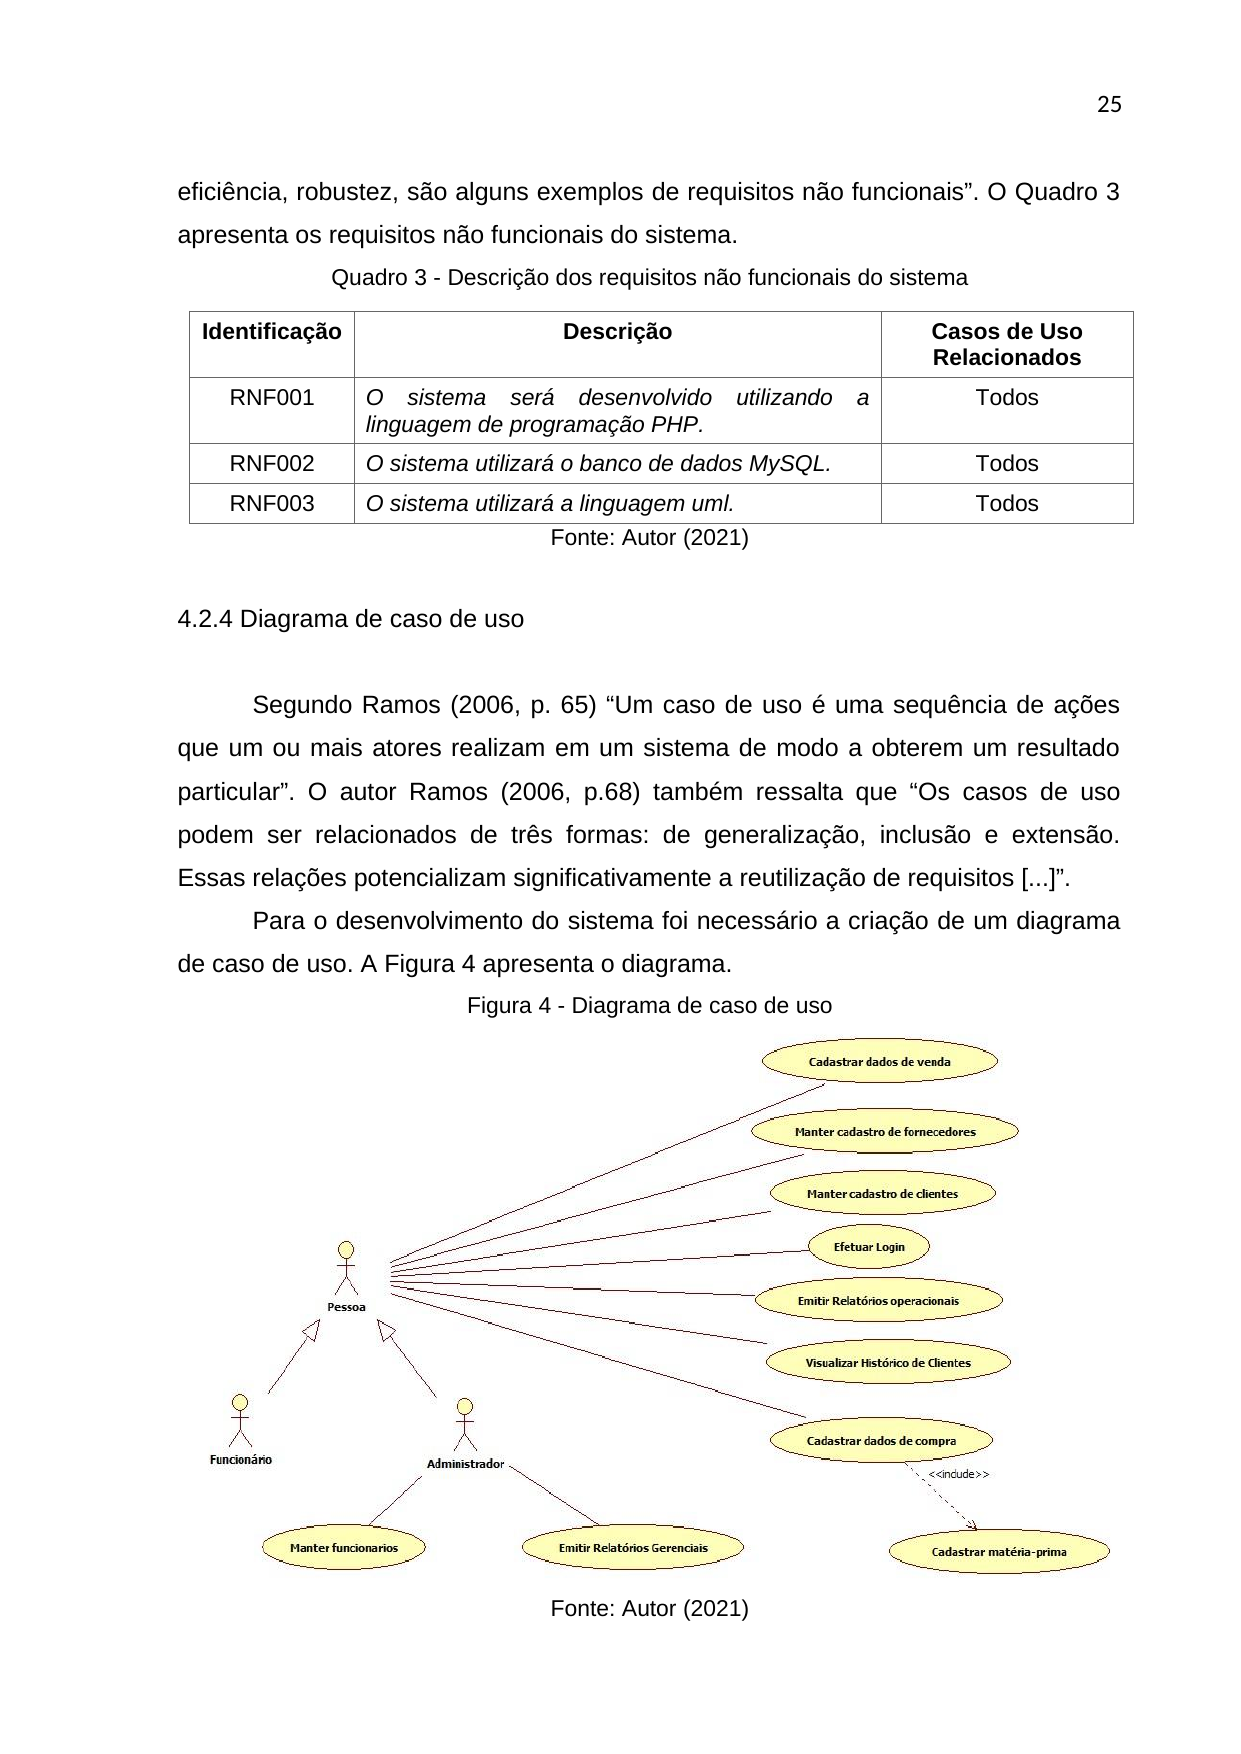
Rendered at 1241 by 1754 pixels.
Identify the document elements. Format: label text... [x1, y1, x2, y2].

subtitle 4.2.4 Diagrama de caso de uso [177, 604, 1122, 633]
text Quadro 3 - Descrição dos requisitos não funcionais do sistema [177, 263, 1122, 290]
table_cell O sistema utilizará a linguagem uml. [355, 484, 881, 523]
table_cell O sistema utilizará o banco de dados MySQL. [355, 444, 881, 483]
text Fonte: Autor (2021) [177, 1595, 1122, 1621]
table_cell Todos [882, 378, 1133, 443]
table_header Casos de Uso Relacionados [882, 312, 1133, 377]
table_cell Todos [882, 484, 1133, 523]
text eficiência, robustez, são alguns exemplos de requisitos não funcionais”. O Quadro 3 apresenta os requisitos não funcionais do sistema. [177, 177, 1122, 249]
table_cell Todos [882, 444, 1133, 483]
text Fonte: Autor (2021) [177, 524, 1122, 550]
table_header Identificação [190, 312, 354, 377]
text Para o desenvolvimento do sistema foi necessário a criação de um diagrama de caso de uso. A Figura 4 apresenta o diagrama. [177, 906, 1122, 978]
picture [177, 1018, 1129, 1595]
table_cell RNF003 [190, 484, 354, 523]
table_header Descrição [355, 312, 881, 377]
table_cell O sistema será desenvolvido utilizando a linguagem de programação PHP. [355, 378, 881, 443]
table_cell RNF001 [190, 378, 354, 443]
text Segundo Ramos (2006, p. 65) “Um caso de uso é uma sequência de ações que um ou mais atores realizam em um sistema de modo a obterem um resultado particular”. O autor Ramos (2006, p.68) também ressalta que “Os casos de uso podem ser relacionados de três formas: de generalização, inclusão e extensão. Essas relações potencializam significativamente a reutilização de requisitos [...]”. [177, 690, 1122, 892]
text Figura 4 - Diagrama de caso de uso [177, 992, 1122, 1018]
table_cell RNF002 [190, 444, 354, 483]
